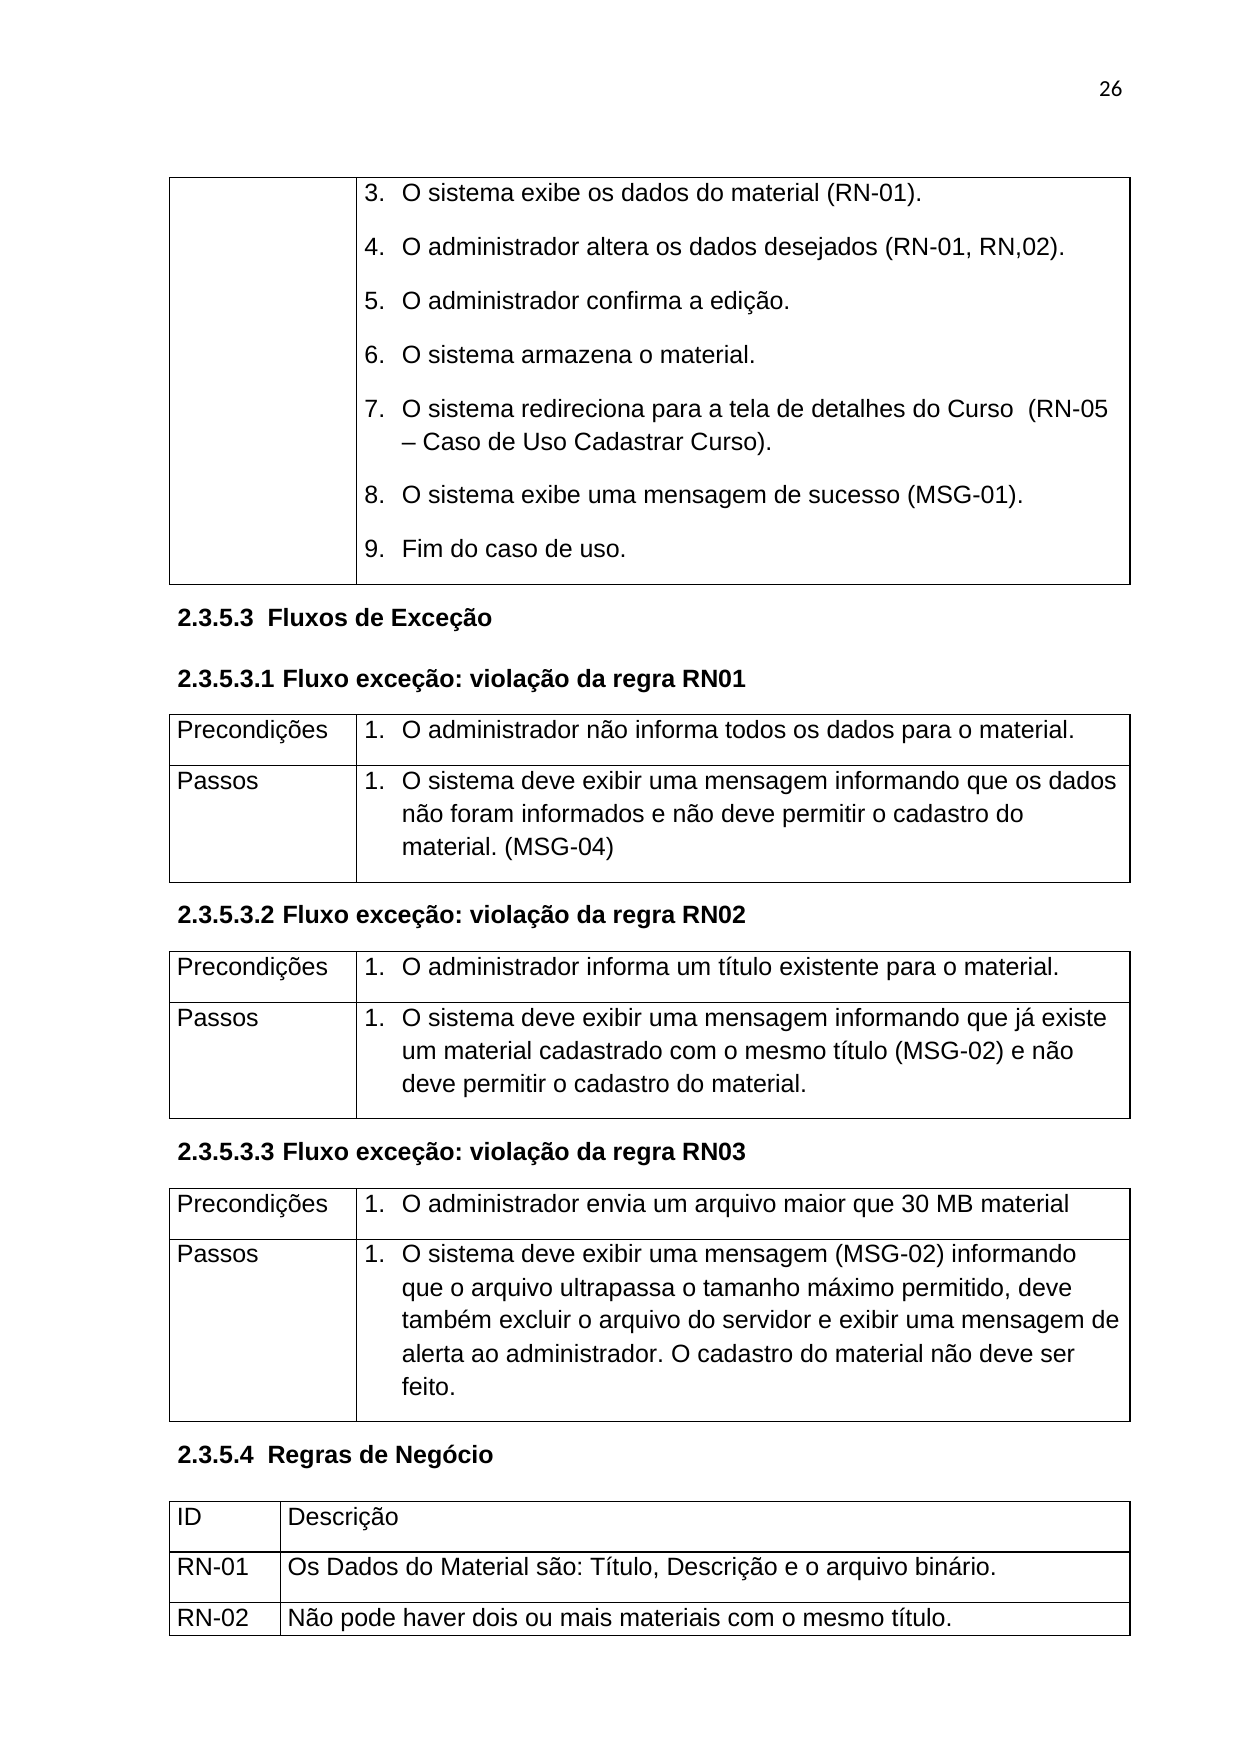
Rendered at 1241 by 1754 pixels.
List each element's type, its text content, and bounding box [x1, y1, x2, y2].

subtitle Regras de Negócio [177, 1440, 1122, 1469]
table_cell O sistema deve exibir uma mensagem (MSG-02) informando que o arquivo ultrapassa o tamanho máximo permitido, deve também excluir o arquivo do servidor e exibir uma mensagem de alerta ao administrador. O cadastro do material não deve ser feito. [357, 1240, 1129, 1421]
table_cell Passos [170, 1003, 356, 1118]
table_cell Os Dados do Material são: Título, Descrição e o arquivo binário. [281, 1553, 1129, 1602]
subtitle Fluxos de Exceção [177, 603, 1122, 631]
table_header Precondições [170, 715, 356, 765]
table_cell O sistema deve exibir uma mensagem informando que os dados não foram informados e não deve permitir o cadastro do material. (MSG-04) [357, 766, 1129, 882]
subtitle Fluxo exceção: violação da regra RN01 [177, 663, 1122, 692]
table_cell RN-01 [170, 1553, 280, 1602]
table_header ID [170, 1502, 280, 1551]
table_cell Passos [170, 1240, 356, 1421]
table_cell O sistema deve exibir uma mensagem informando que já existe um material cadastrado com o mesmo título (MSG-02) e não deve permitir o cadastro do material. [357, 1003, 1129, 1118]
subtitle Fluxo exceção: violação da regra RN03 [177, 1137, 1122, 1166]
table_header O administrador envia um arquivo maior que 30 MB material [357, 1189, 1129, 1238]
table_cell Não pode haver dois ou mais materiais com o mesmo título. [281, 1603, 1129, 1635]
table_header Precondições [170, 952, 356, 1002]
table_header O administrador informa um título existente para o material. [357, 952, 1129, 1002]
table_header Precondições [170, 1189, 356, 1238]
table_cell Passos [170, 766, 356, 882]
subtitle Fluxo exceção: violação da regra RN02 [177, 900, 1122, 929]
table_header Descrição [281, 1502, 1129, 1551]
table_header O administrador não informa todos os dados para o material. [357, 715, 1129, 765]
table_cell RN-02 [170, 1603, 280, 1635]
table_cell [170, 178, 356, 584]
table_cell No passo 3 do Fluxo Principal, o administrador seleciona o material que deseja editar. O administrador seleciona o material. O sistema exibe os dados do material (RN-01). O administrador altera os dados desejados (RN-01, RN,02). O administrador confirma a edição. O sistema armazena o material. O sistema redireciona para a tela de detalhes do Curso (RN-05 – Caso de Uso Cadastrar Curso). O sistema exibe uma mensagem de sucesso (MSG-01). Fim do caso de uso. [357, 178, 1129, 584]
